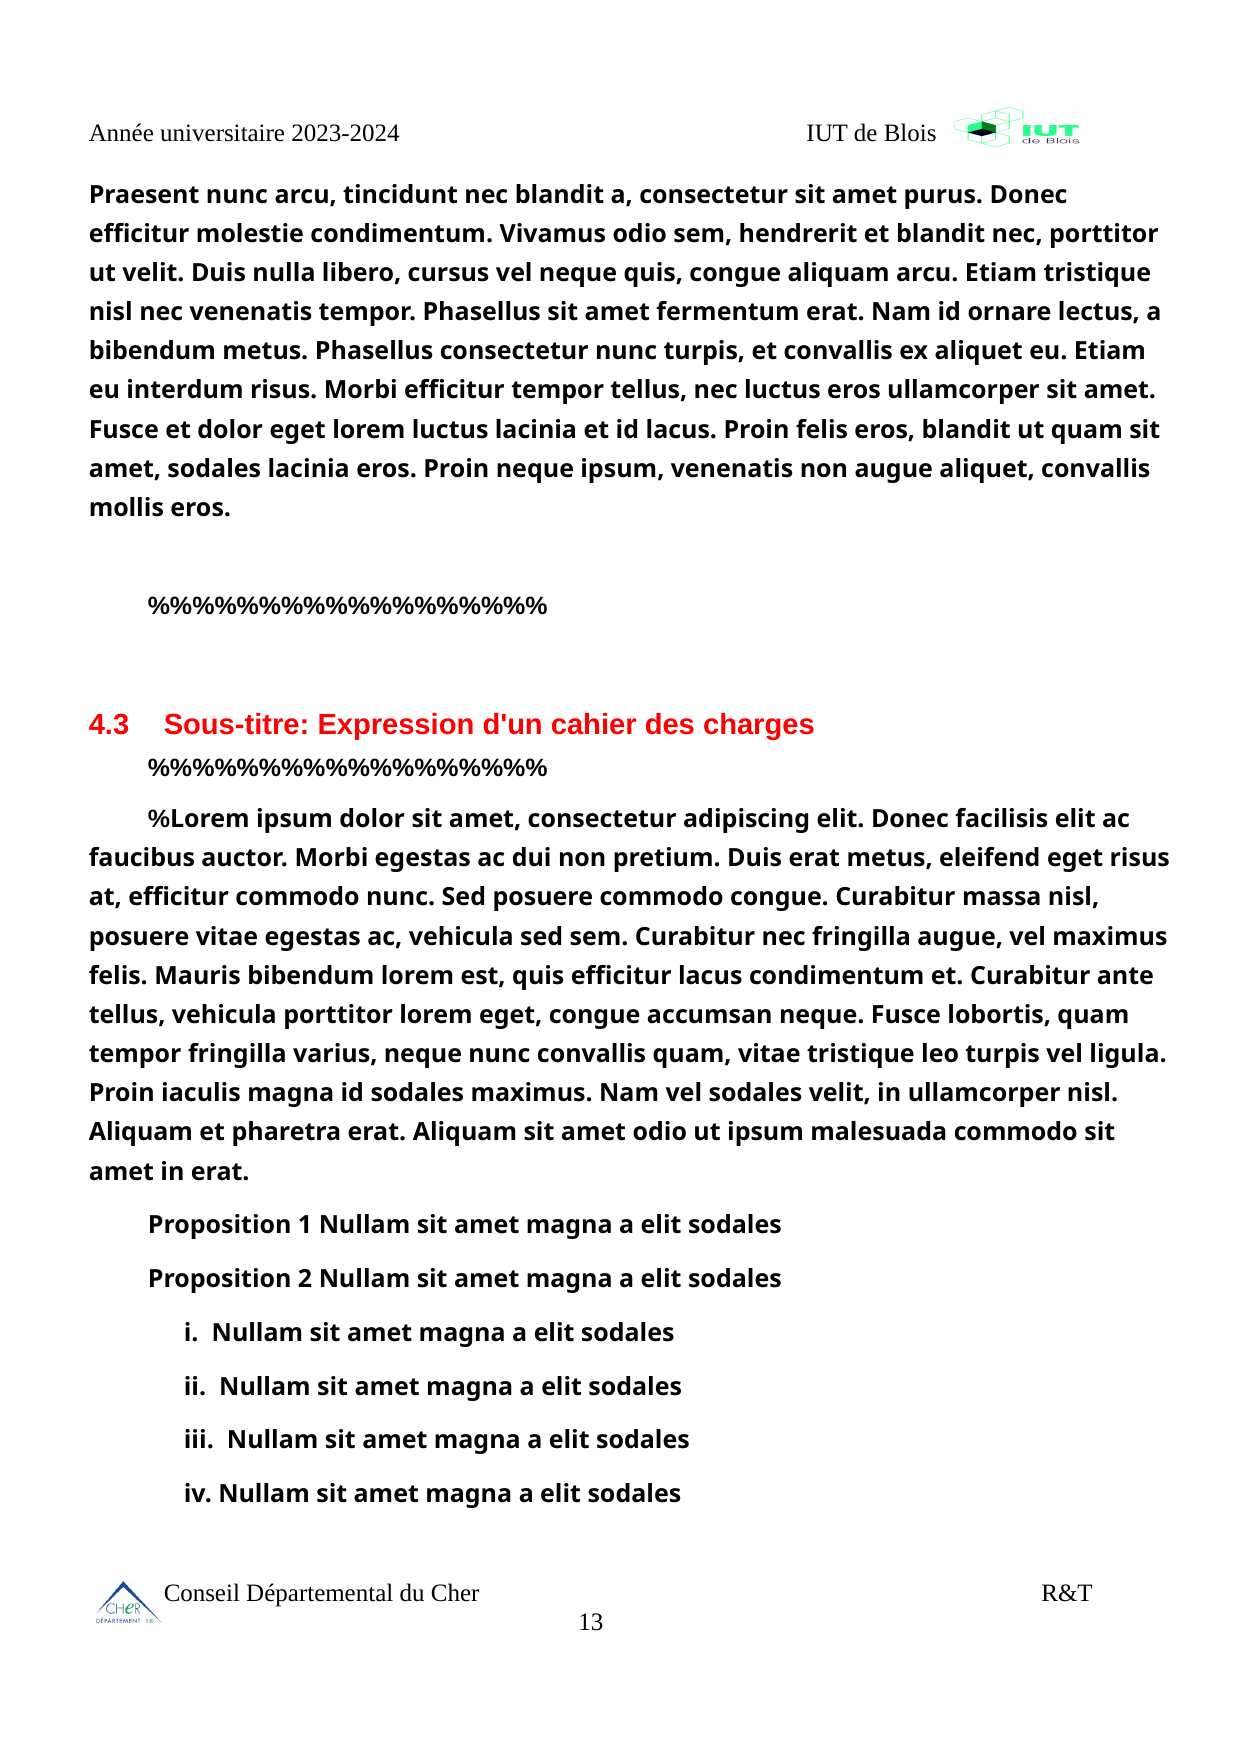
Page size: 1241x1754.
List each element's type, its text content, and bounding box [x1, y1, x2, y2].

text %%%%%%%%%%%%%%%%%% [88, 591, 1175, 620]
list Nullam sit amet magna a elit sodales [163, 1422, 1175, 1456]
subtitle Sous-titre: Expression d'un cahier des charges [88, 707, 1175, 741]
text Praesent nunc arcu, tincidunt nec blandit a, consectetur sit amet purus. Donec efficitur molestie condimentum. Vivamus odio sem, hendrerit et blandit nec, porttitor ut velit. Duis nulla libero, cursus vel neque quis, congue aliquam arcu. Etiam tristique nisl nec venenatis tempor. Phasellus sit amet fermentum erat. Nam id ornare lectus, a bibendum metus. Phasellus consectetur nunc turpis, et convallis ex aliquet eu. Etiam eu interdum risus. Morbi efficitur tempor tellus, nec luctus eros ullamcorper sit amet. Fusce et dolor eget lorem luctus lacinia et id lacus. Proin felis eros, blandit ut quam sit amet, sodales lacinia eros. Proin neque ipsum, venenatis non augue aliquet, convallis mollis eros. [88, 176, 1175, 524]
picture [96, 1581, 162, 1623]
text %%%%%%%%%%%%%%%%%% [88, 753, 1175, 782]
text Proposition 2 Nullam sit amet magna a elit sodales [88, 1261, 1175, 1295]
list Nullam sit amet magna a elit sodales [163, 1314, 1175, 1348]
text %Lorem ipsum dolor sit amet, consectetur adipiscing elit. Donec facilisis elit ac faucibus auctor. Morbi egestas ac dui non pretium. Duis erat metus, eleifend eget risus at, efficitur commodo nunc. Sed posuere commodo congue. Curabitur massa nisl, posuere vitae egestas ac, vehicula sed sem. Curabitur nec fringilla augue, vel maximus felis. Mauris bibendum lorem est, quis efficitur lacus condimentum et. Curabitur ante tellus, vehicula porttitor lorem eget, congue accumsan neque. Fusce lobortis, quam tempor fringilla varius, neque nunc convallis quam, vitae tristique leo turpis vel ligula. Proin iaculis magna id sodales maximus. Nam vel sodales velit, in ullamcorper nisl. Aliquam et pharetra erat. Aliquam sit amet odio ut ipsum malesuada commodo sit amet in erat. [88, 801, 1175, 1187]
list Nullam sit amet magna a elit sodales [163, 1476, 1175, 1510]
picture [954, 107, 1079, 147]
text Proposition 1 Nullam sit amet magna a elit sodales [88, 1207, 1175, 1241]
list Nullam sit amet magna a elit sodales [163, 1368, 1175, 1402]
